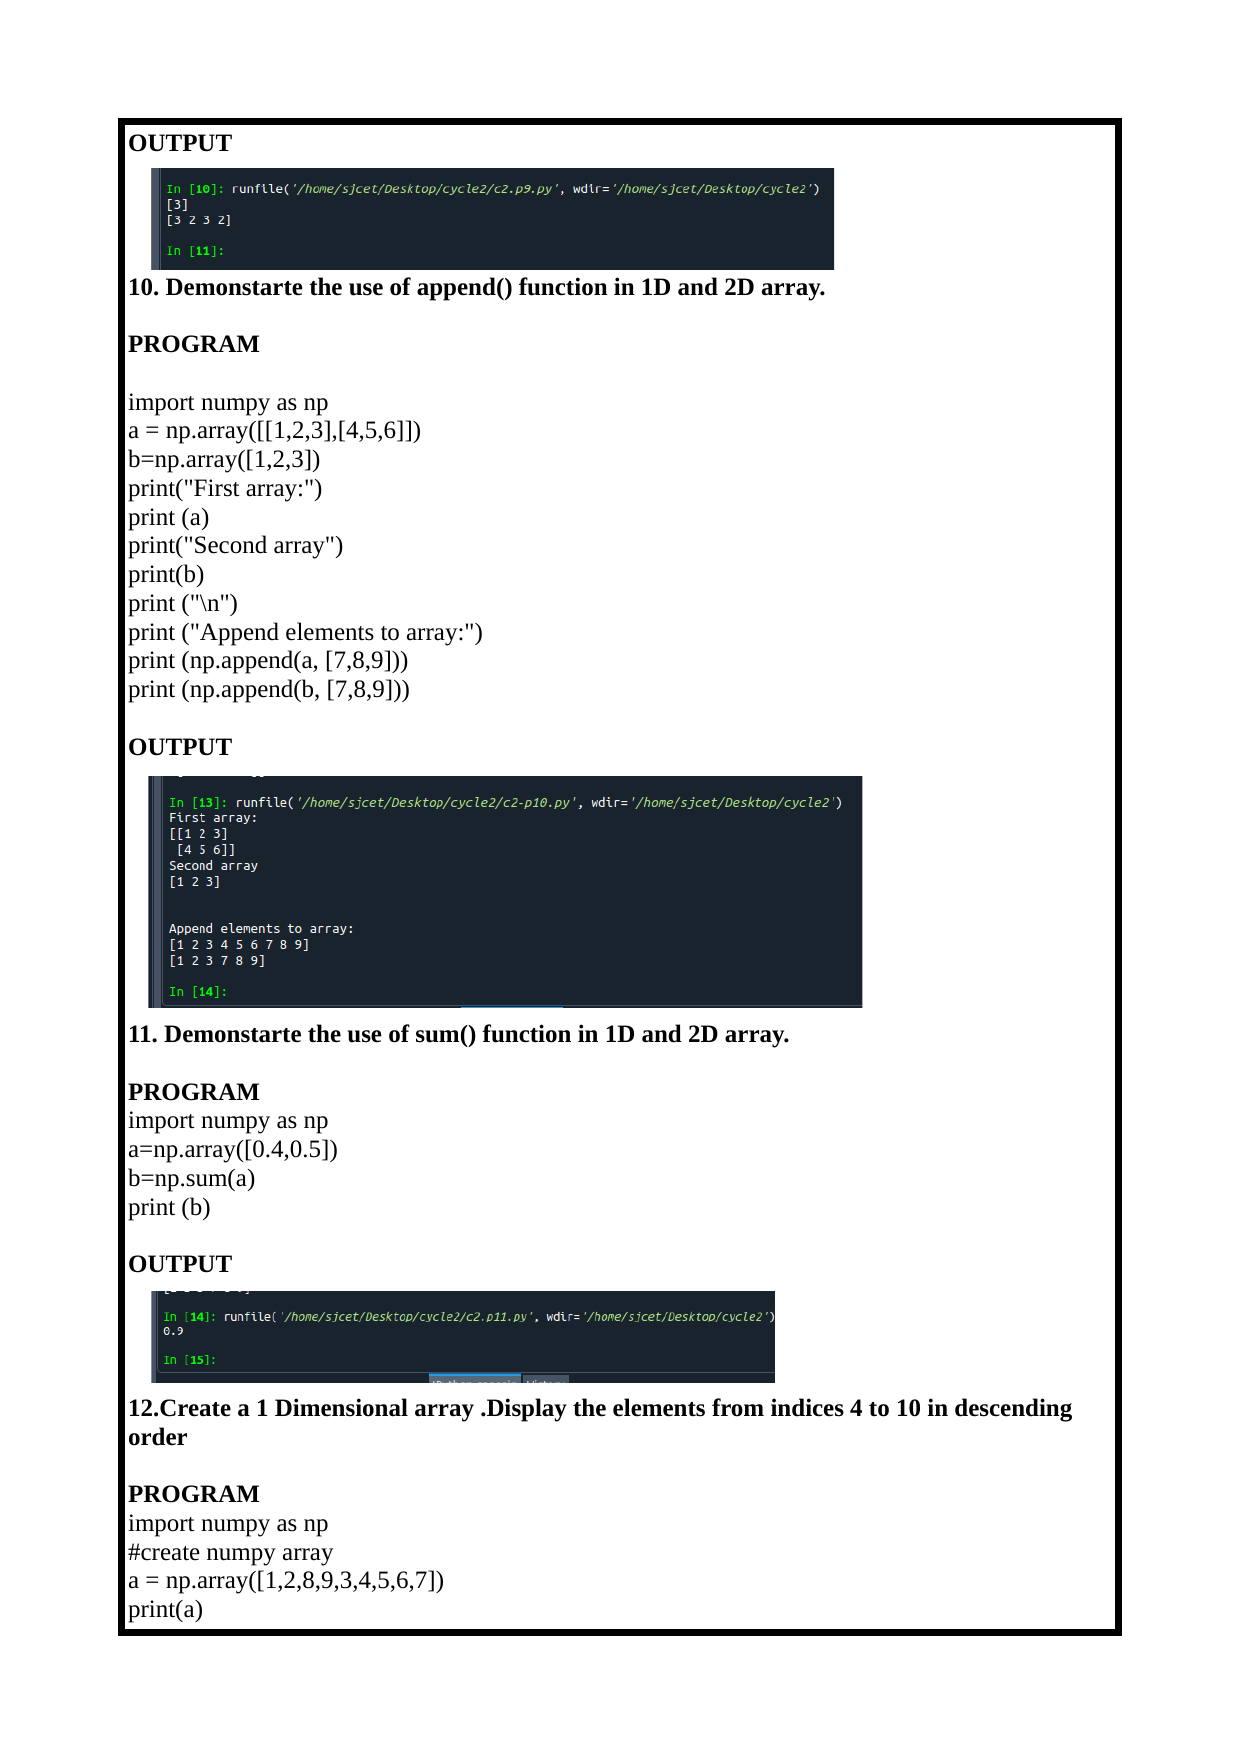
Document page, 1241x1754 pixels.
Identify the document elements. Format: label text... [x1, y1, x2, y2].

text print ("\n") [128, 588, 1112, 617]
text print(a) [128, 1594, 1112, 1623]
text OUTPUT [128, 732, 1112, 760]
text PROGRAM [128, 1077, 1112, 1105]
picture [720, 233, 835, 270]
text 10. Demonstarte the use of append() function in 1D and 2D array. [128, 272, 1112, 300]
text import numpy as np [128, 1508, 1112, 1537]
text a=np.array([0.4,0.5]) [128, 1134, 1112, 1163]
text OUTPUT [128, 1249, 1112, 1278]
text #create numpy array [128, 1537, 1112, 1565]
picture [762, 935, 863, 1008]
text import numpy as np [128, 1105, 1112, 1134]
text print ("Append elements to array:") [128, 617, 1112, 645]
text print (np.append(a, [7,8,9])) [128, 645, 1112, 674]
picture [661, 1370, 775, 1383]
text 11. Demonstarte the use of sum() function in 1D and 2D array. [128, 1019, 1112, 1048]
text print (a) [128, 502, 1112, 530]
text OUTPUT [128, 128, 1112, 157]
text import numpy as np [128, 387, 1112, 415]
text a = np.array([1,2,8,9,3,4,5,6,7]) [128, 1565, 1112, 1594]
text a = np.array([[1,2,3],[4,5,6]]) [128, 415, 1112, 444]
text PROGRAM [128, 329, 1112, 358]
text print("First array:") [128, 473, 1112, 502]
text 12.Create a 1 Dimensional array .Display the elements from indices 4 to 10 in descending order [128, 1393, 1112, 1450]
text b=np.array([1,2,3]) [128, 444, 1112, 473]
text print(b) [128, 559, 1112, 588]
text print("Second array") [128, 530, 1112, 559]
text print (np.append(b, [7,8,9])) [128, 674, 1112, 703]
text print (b) [128, 1192, 1112, 1220]
text PROGRAM [128, 1479, 1112, 1508]
text b=np.sum(a) [128, 1163, 1112, 1192]
